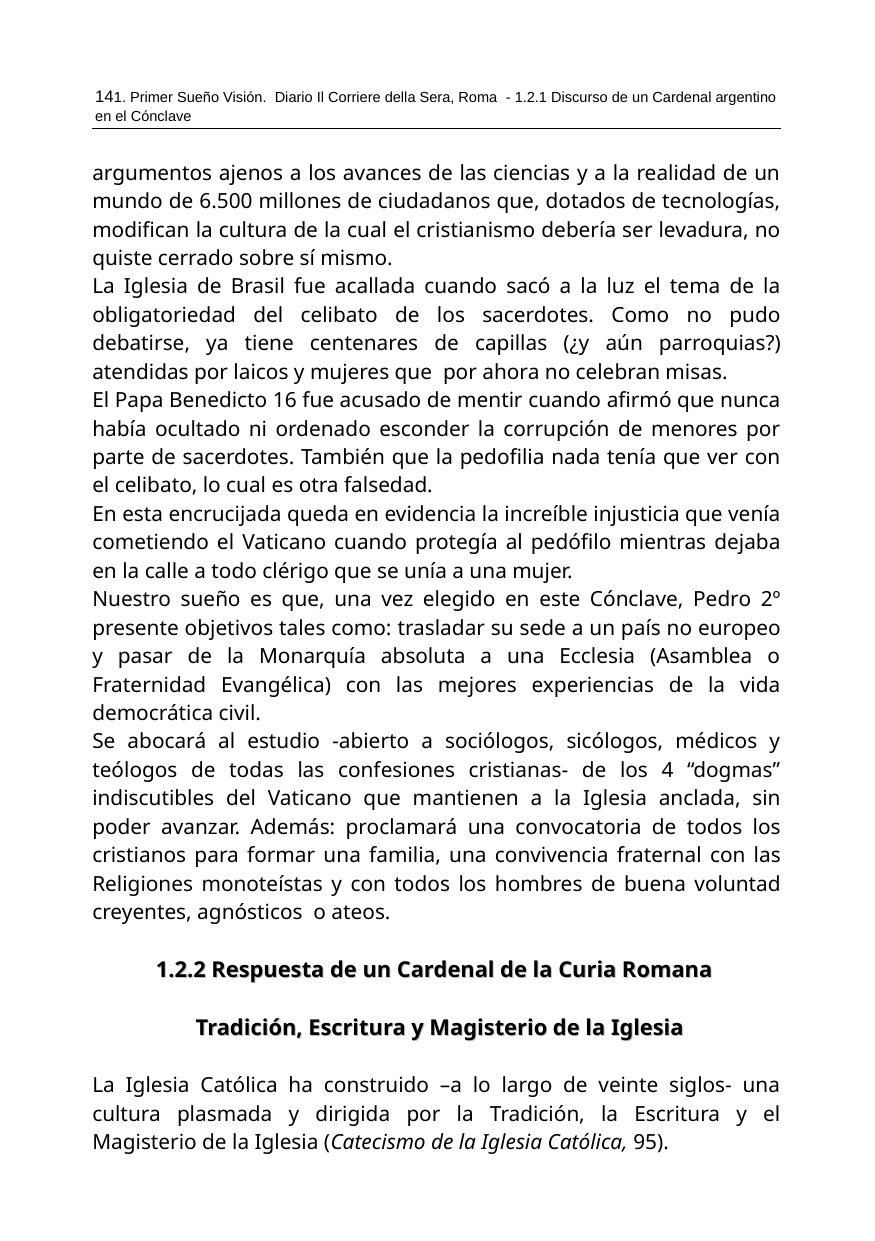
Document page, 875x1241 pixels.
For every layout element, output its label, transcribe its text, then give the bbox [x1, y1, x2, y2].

text argumentos ajenos a los avances de las ciencias y a la realidad de un mundo de 6.500 millones de ciudadanos que, dotados de tecnologías, modifican la cultura de la cual el cristianismo debería ser levadura, no quiste cerrado sobre sí mismo. [92, 158, 781, 272]
text Se abocará al estudio -abierto a sociólogos, sicólogos, médicos y teólogos de todas las confesiones cristianas- de los 4 “dogmas” indiscutibles del Vaticano que mantienen a la Iglesia anclada, sin poder avanzar. Además: proclamará una convocatoria de todos los cristianos para formar una familia, una convivencia fraternal con las Religiones monoteístas y con todos los hombres de buena voluntad creyentes, agnósticos o ateos. [92, 727, 781, 926]
text El Papa Benedicto 16 fue acusado de mentir cuando afirmó que nunca había ocultado ni ordenado esconder la corrupción de menores por parte de sacerdotes. También que la pedofilia nada tenía que ver con el celibato, lo cual es otra falsedad. [92, 385, 781, 499]
text La Iglesia Católica ha construido –a lo largo de veinte siglos- una cultura plasmada y dirigida por la Tradición, la Escritura y el Magisterio de la Iglesia (Catecismo de la Iglesia Católica, 95). [92, 1071, 781, 1156]
text En esta encrucijada queda en evidencia la increíble injusticia que venía cometiendo el Vaticano cuando protegía al pedófilo mientras dejaba en la calle a todo clérigo que se unía a una mujer. [92, 499, 781, 584]
text La Iglesia de Brasil fue acallada cuando sacó a la luz el tema de la obligatoriedad del celibato de los sacerdotes. Como no pudo debatirse, ya tiene centenares de capillas (¿y aún parroquias?) atendidas por laicos y mujeres que por ahora no celebran misas. [92, 272, 781, 385]
text Nuestro sueño es que, una vez elegido en este Cónclave, Pedro 2º presente objetivos tales como: trasladar su sede a un país no europeo y pasar de la Monarquía absoluta a una Ecclesia (Asamblea o Fraternidad Evangélica) con las mejores experiencias de la vida democrática civil. [92, 584, 781, 727]
subtitle 1.2.2 Respuesta de un Cardenal de la Curia Romana [92, 954, 781, 984]
subtitle Tradición, Escritura y Magisterio de la Iglesia [92, 1012, 781, 1042]
